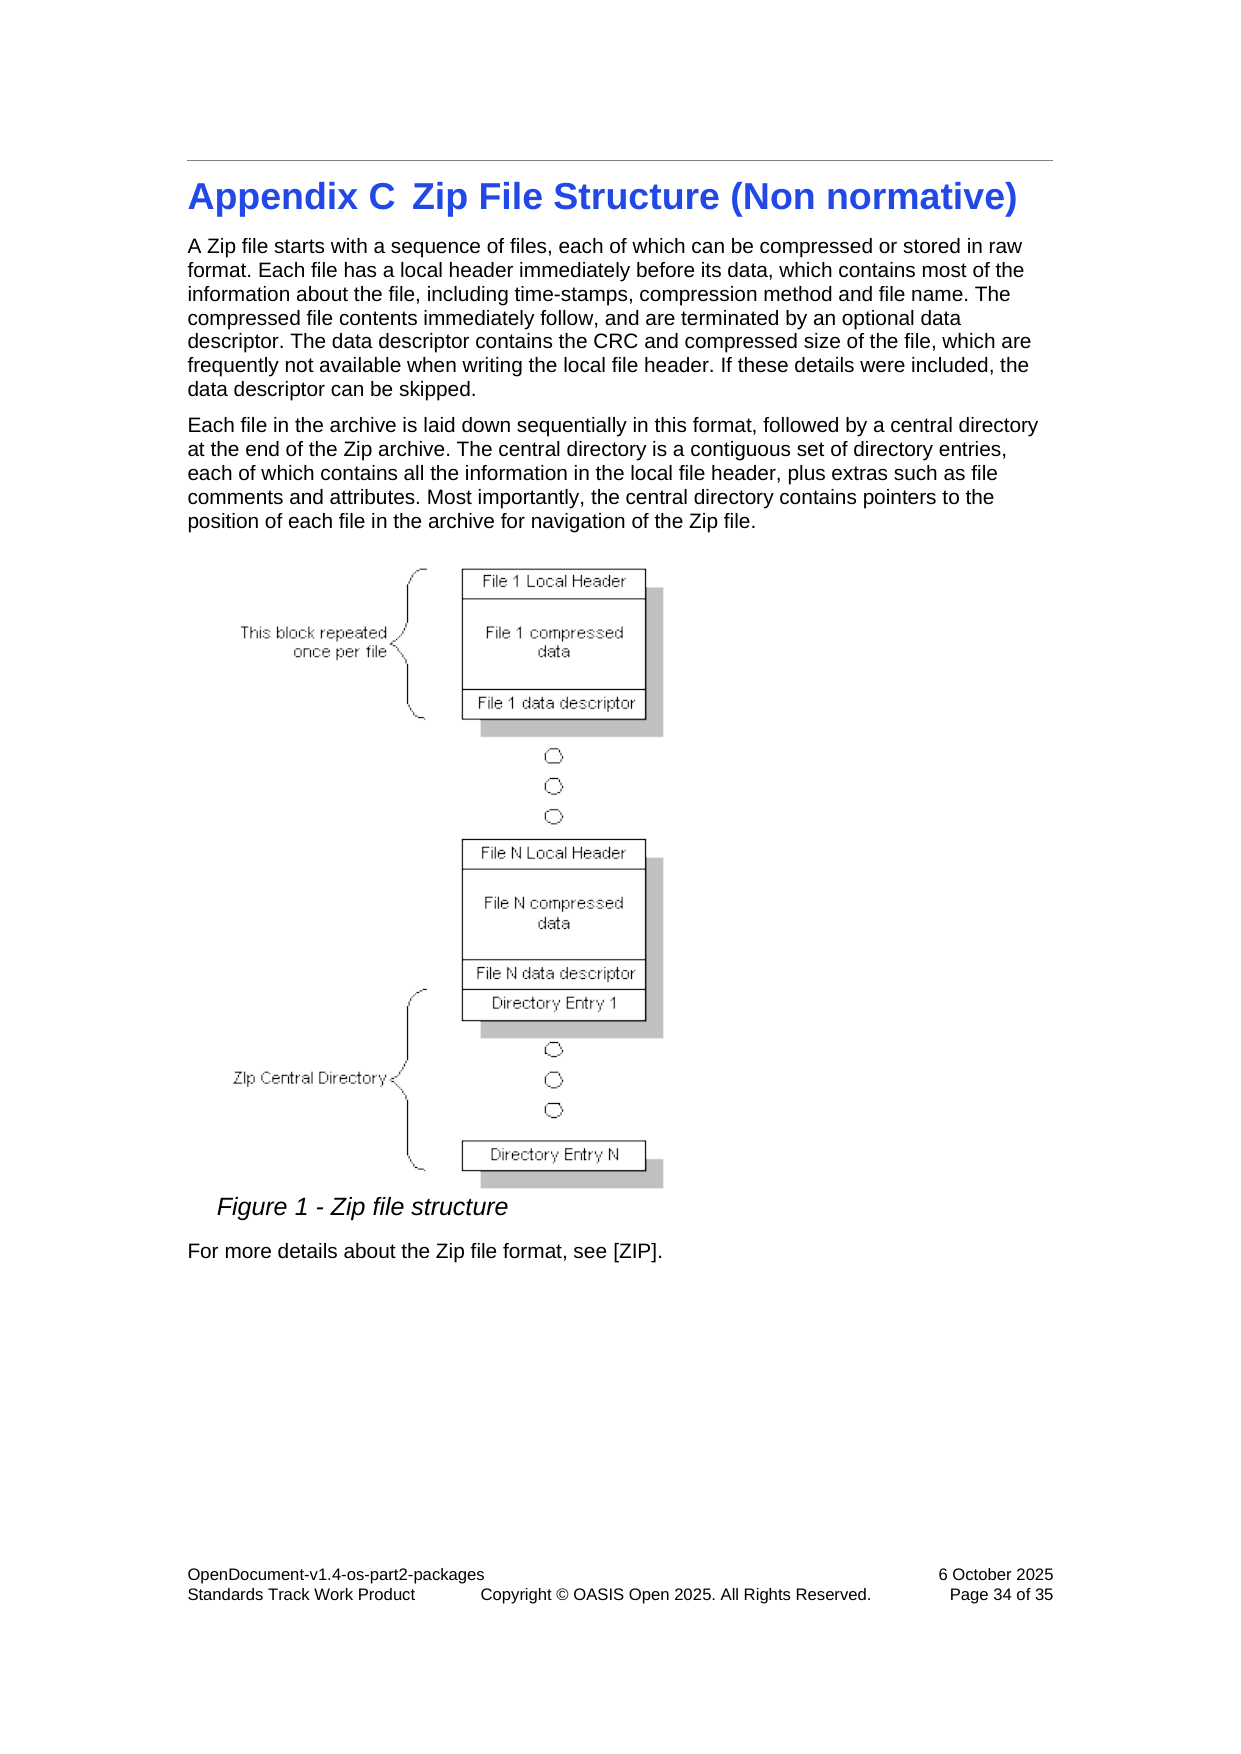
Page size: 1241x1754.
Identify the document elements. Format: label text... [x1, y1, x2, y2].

subtitle Zip File Structure (Non normative) [187, 161, 1053, 217]
text Figure 1 - Zip file structure [217, 1192, 667, 1221]
text Each file in the archive is laid down sequentially in this format, followed by a central directory at the end of the Zip archive. The central directory is a contiguous set of directory entries, each of which contains all the information in the local file header, plus extras such as file comments and attributes. Most importantly, the central directory contains pointers to the position of each file in the archive for navigation of the Zip file. [187, 413, 1053, 533]
picture [216, 564, 667, 1192]
text A Zip file starts with a sequence of files, each of which can be compressed or stored in raw format. Each file has a local header immediately before its data, which contains most of the information about the file, including time-stamps, compression method and file name. The compressed file contents immediately follow, and are terminated by an optional data descriptor. The data descriptor contains the CRC and compressed size of the file, which are frequently not available when writing the local file header. If these details were included, the data descriptor can be skipped. [187, 233, 1053, 401]
text For more details about the Zip file format, see [ZIP]. [187, 1239, 1053, 1263]
